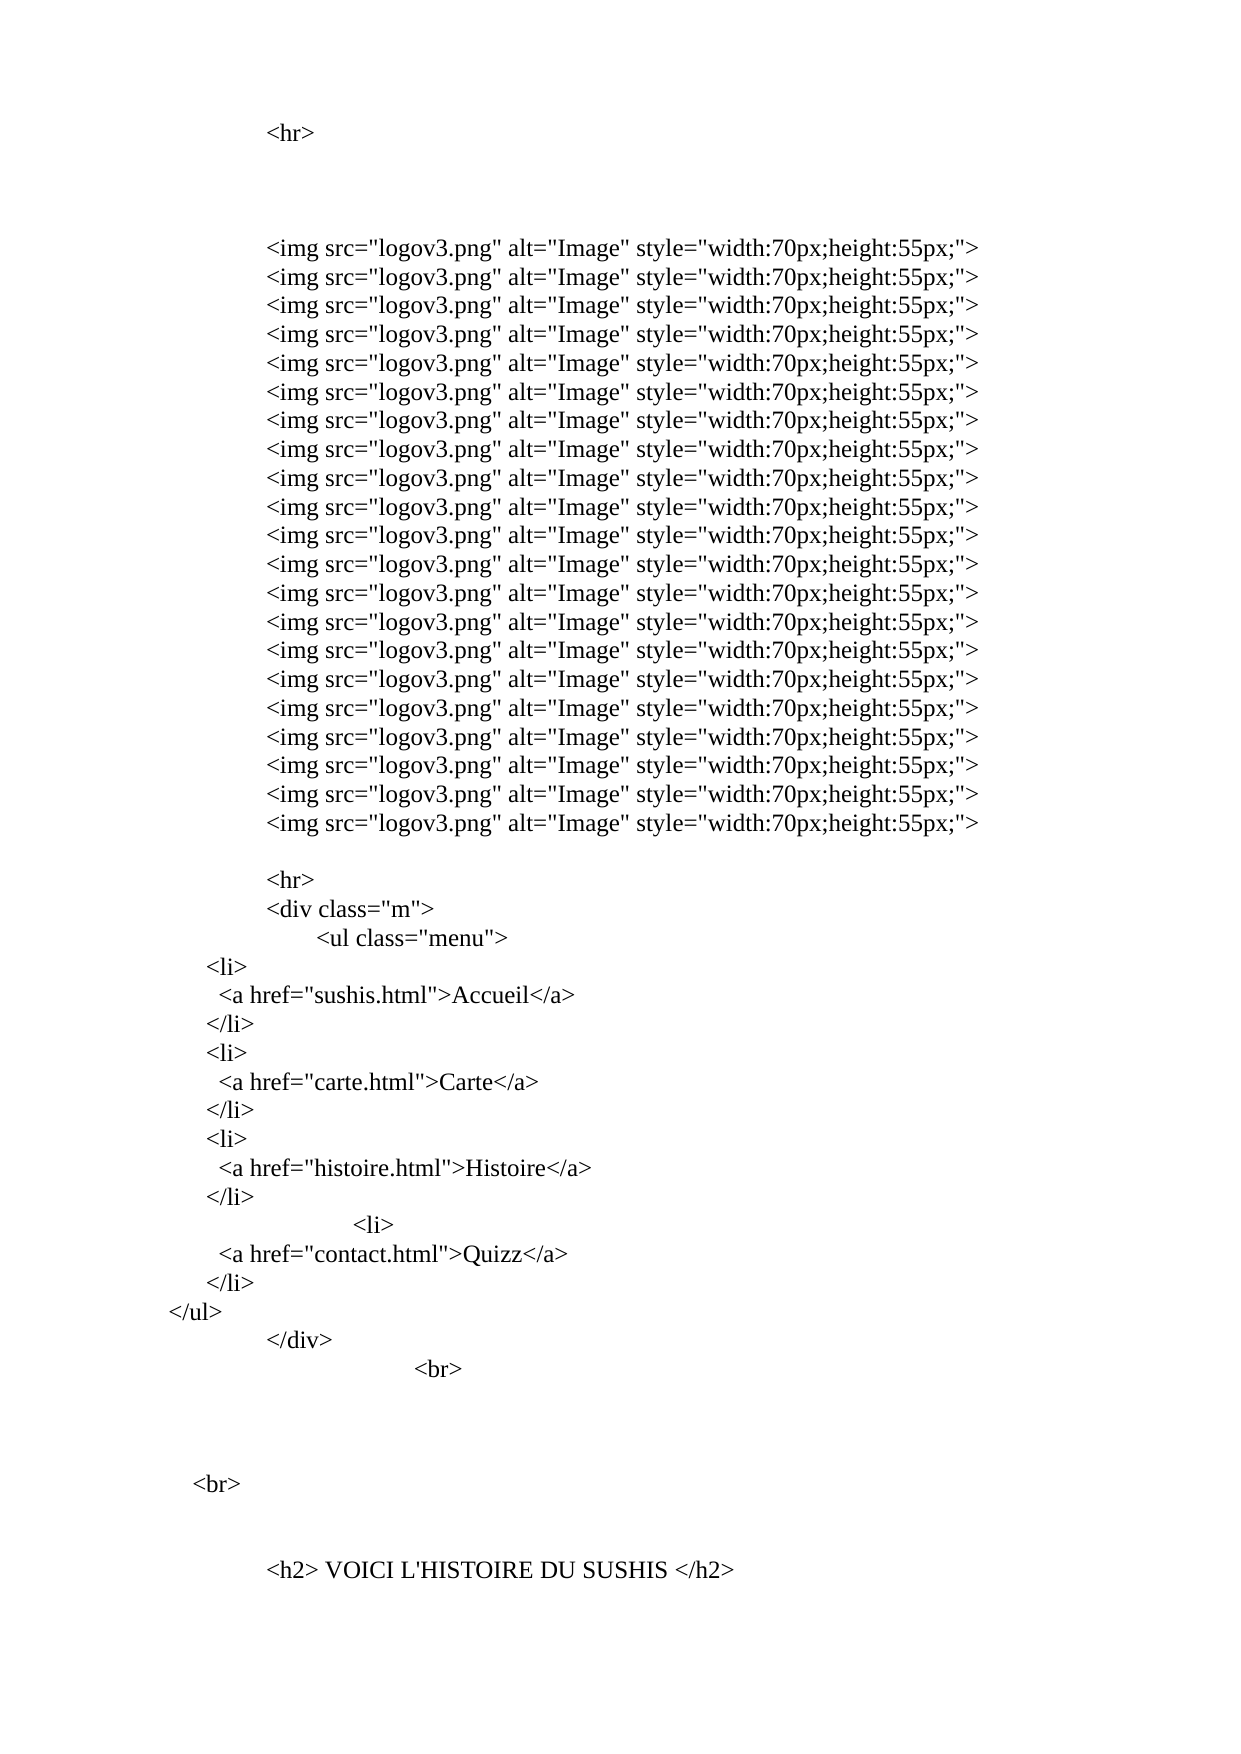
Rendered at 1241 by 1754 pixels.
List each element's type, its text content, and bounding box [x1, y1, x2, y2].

text <img src="logov3.png" alt="Image" style="width:70px;height:55px;"> [118, 578, 1122, 607]
text </li> [118, 1096, 1122, 1124]
text <div class="m"> [118, 894, 1122, 923]
text <img src="logov3.png" alt="Image" style="width:70px;height:55px;"> [118, 348, 1122, 377]
text <img src="logov3.png" alt="Image" style="width:70px;height:55px;"> [118, 319, 1122, 348]
text </li> [118, 1009, 1122, 1038]
text <img src="logov3.png" alt="Image" style="width:70px;height:55px;"> [118, 722, 1122, 751]
text <a href="carte.html">Carte</a> [118, 1067, 1122, 1096]
text </li> [118, 1182, 1122, 1211]
text <img src="logov3.png" alt="Image" style="width:70px;height:55px;"> [118, 521, 1122, 549]
text <hr> [118, 866, 1122, 894]
text <li> [118, 1124, 1122, 1153]
text <img src="logov3.png" alt="Image" style="width:70px;height:55px;"> [118, 233, 1122, 262]
text <img src="logov3.png" alt="Image" style="width:70px;height:55px;"> [118, 262, 1122, 291]
text <a href="sushis.html">Accueil</a> [118, 981, 1122, 1009]
text <a href="contact.html">Quizz</a> [118, 1239, 1122, 1268]
text </li> [118, 1268, 1122, 1297]
text <img src="logov3.png" alt="Image" style="width:70px;height:55px;"> [118, 549, 1122, 578]
text <img src="logov3.png" alt="Image" style="width:70px;height:55px;"> [118, 291, 1122, 319]
text <h2> VOICI L'HISTOIRE DU SUSHIS </h2> [118, 1556, 1122, 1584]
text <img src="logov3.png" alt="Image" style="width:70px;height:55px;"> [118, 377, 1122, 406]
text <ul class="menu"> [118, 923, 1122, 952]
text <img src="logov3.png" alt="Image" style="width:70px;height:55px;"> [118, 636, 1122, 664]
text <li> [118, 952, 1122, 981]
text </div> [118, 1326, 1122, 1354]
text <br> [118, 1469, 1122, 1498]
text <img src="logov3.png" alt="Image" style="width:70px;height:55px;"> [118, 406, 1122, 434]
text <img src="logov3.png" alt="Image" style="width:70px;height:55px;"> [118, 492, 1122, 521]
text <img src="logov3.png" alt="Image" style="width:70px;height:55px;"> [118, 607, 1122, 636]
text <li> [118, 1038, 1122, 1067]
text <img src="logov3.png" alt="Image" style="width:70px;height:55px;"> [118, 751, 1122, 779]
text <img src="logov3.png" alt="Image" style="width:70px;height:55px;"> [118, 693, 1122, 722]
text <img src="logov3.png" alt="Image" style="width:70px;height:55px;"> [118, 463, 1122, 492]
text <img src="logov3.png" alt="Image" style="width:70px;height:55px;"> [118, 434, 1122, 463]
text <br> [118, 1354, 1122, 1383]
text <a href="histoire.html">Histoire</a> [118, 1153, 1122, 1182]
text <hr> [118, 118, 1122, 147]
text <img src="logov3.png" alt="Image" style="width:70px;height:55px;"> [118, 808, 1122, 837]
text <img src="logov3.png" alt="Image" style="width:70px;height:55px;"> [118, 779, 1122, 808]
text <img src="logov3.png" alt="Image" style="width:70px;height:55px;"> [118, 664, 1122, 693]
text <li> [118, 1211, 1122, 1239]
text </ul> [118, 1297, 1122, 1326]
